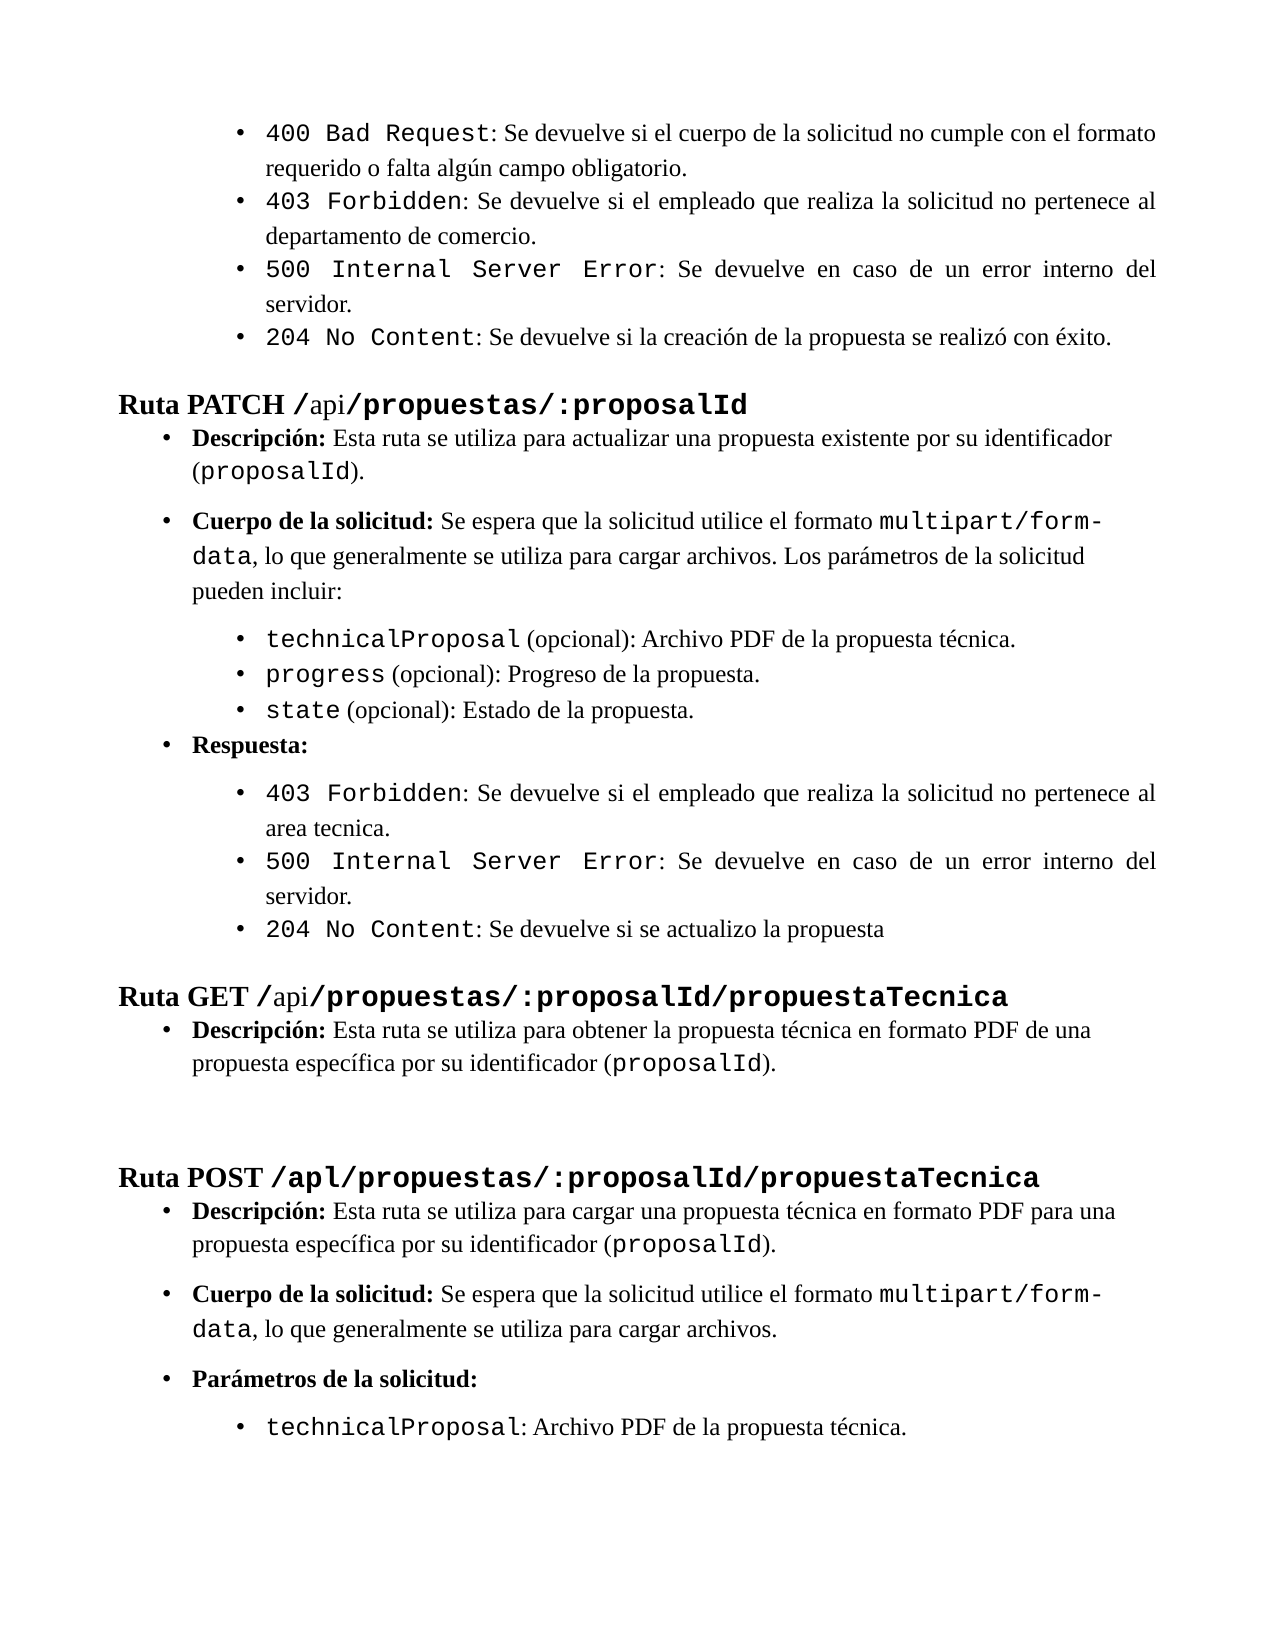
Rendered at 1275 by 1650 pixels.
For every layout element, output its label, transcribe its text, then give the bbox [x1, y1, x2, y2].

list state (opcional): Estado de la propuesta. [236, 695, 1157, 726]
subtitle Ruta GET /api/propuestas/:proposalId/propuestaTecnica [118, 979, 1157, 1015]
list 204 No Content: Se devuelve si se actualizo la propuesta [236, 914, 1157, 945]
list progress (opcional): Progreso de la propuesta. [236, 659, 1157, 690]
list Descripción: Esta ruta se utiliza para cargar una propuesta técnica en formato PDF para una propuesta específica por su identificador (proposalId). [162, 1196, 1157, 1260]
list technicalProposal: Archivo PDF de la propuesta técnica. [236, 1412, 1157, 1442]
list 204 No Content: Se devuelve si la creación de la propuesta se realizó con éxito. [236, 322, 1157, 353]
list Cuerpo de la solicitud: Se espera que la solicitud utilice el formato multipart/form-data, lo que generalmente se utiliza para cargar archivos. [162, 1279, 1157, 1345]
list Cuerpo de la solicitud: Se espera que la solicitud utilice el formato multipart/form-data, lo que generalmente se utiliza para cargar archivos. Los parámetros de la solicitud pueden incluir: [162, 506, 1157, 605]
list 400 Bad Request: Se devuelve si el cuerpo de la solicitud no cumple con el formato requerido o falta algún campo obligatorio. [236, 118, 1157, 182]
list 500 Internal Server Error: Se devuelve en caso de un error interno del servidor. [236, 846, 1157, 910]
list technicalProposal (opcional): Archivo PDF de la propuesta técnica. [236, 624, 1157, 655]
list 500 Internal Server Error: Se devuelve en caso de un error interno del servidor. [236, 254, 1157, 318]
subtitle Ruta PATCH /api/propuestas/:proposalId [118, 387, 1157, 423]
list Descripción: Esta ruta se utiliza para obtener la propuesta técnica en formato PDF de una propuesta específica por su identificador (proposalId). [162, 1015, 1157, 1078]
list Parámetros de la solicitud: [162, 1364, 1157, 1393]
list Descripción: Esta ruta se utiliza para actualizar una propuesta existente por su identificador (proposalId). [162, 423, 1157, 487]
subtitle Ruta POST /apl/propuestas/:proposalId/propuestaTecnica [118, 1160, 1157, 1196]
list Respuesta: [162, 730, 1157, 759]
list 403 Forbidden: Se devuelve si el empleado que realiza la solicitud no pertenece al departamento de comercio. [236, 186, 1157, 250]
list 403 Forbidden: Se devuelve si el empleado que realiza la solicitud no pertenece al area tecnica. [236, 778, 1157, 842]
